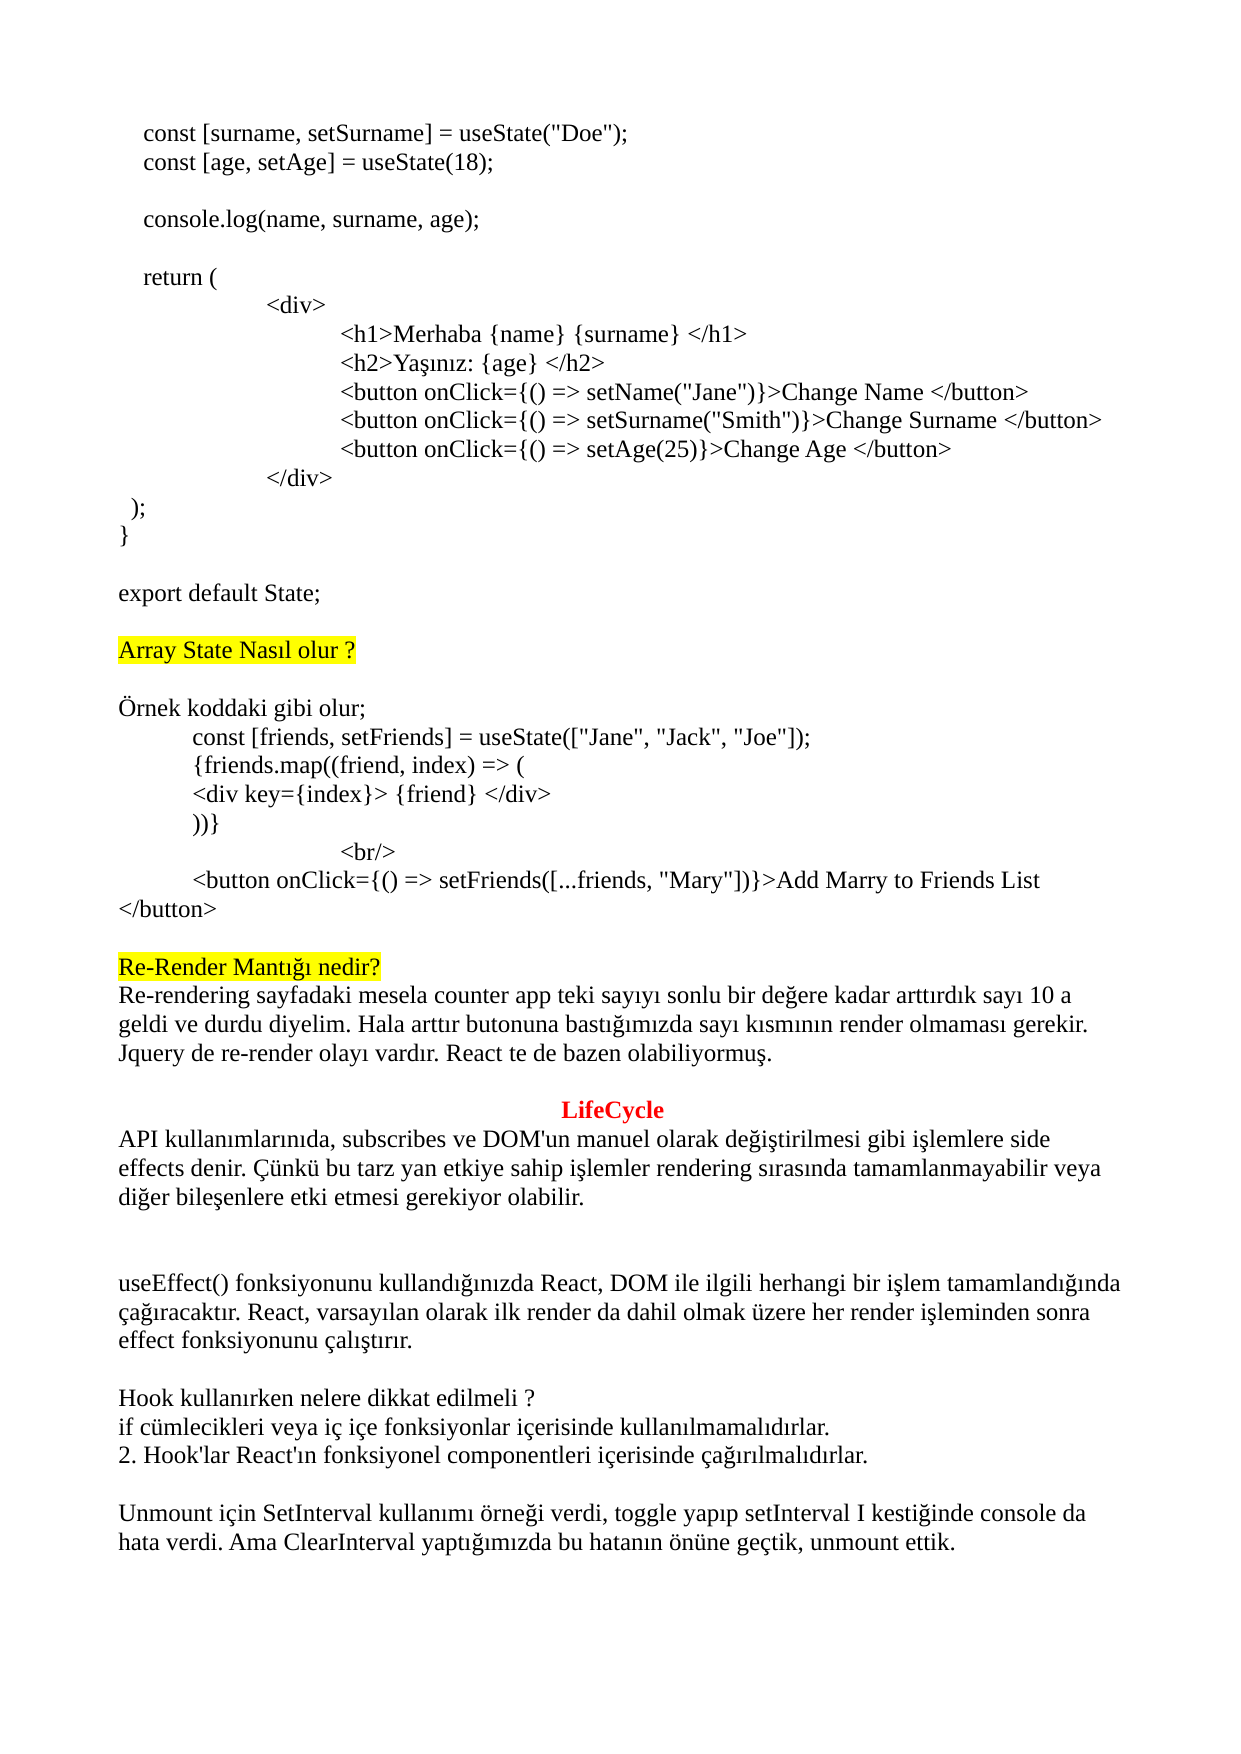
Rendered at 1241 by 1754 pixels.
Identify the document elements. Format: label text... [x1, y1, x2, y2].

text useEffect() fonksiyonunu kullandığınızda React, DOM ile ilgili herhangi bir işlem tamamlandığında çağıracaktır. React, varsayılan olarak ilk render da dahil olmak üzere her render işleminden sonra effect fonksiyonunu çalıştırır. [118, 1268, 1122, 1354]
text <button onClick={() => setFriends([...friends, "Mary"])}>Add Marry to Friends List </button> [118, 866, 1122, 923]
text console.log(name, surname, age); [118, 204, 1122, 233]
text } [118, 521, 1122, 549]
text <div key={index}> {friend} </div> [118, 779, 1122, 808]
text const [friends, setFriends] = useState(["Jane", "Jack", "Joe"]); [118, 722, 1122, 751]
text ))} [118, 808, 1122, 837]
text {friends.map((friend, index) => ( [118, 751, 1122, 779]
text <h2>Yaşınız: {age} </h2> [118, 348, 1122, 377]
text Unmount için SetInterval kullanımı örneği verdi, toggle yapıp setInterval I kestiğinde console da hata verdi. Ama ClearInterval yaptığımızda bu hatanın önüne geçtik, unmount ettik. [118, 1498, 1122, 1556]
text <button onClick={() => setSurname("Smith")}>Change Surname </button> [118, 406, 1122, 434]
text Hook kullanırken nelere dikkat edilmeli ? [118, 1383, 1122, 1412]
text </div> [118, 463, 1122, 492]
text <br/> [118, 837, 1122, 866]
text Array State Nasıl olur ? [118, 636, 1122, 664]
text const [age, setAge] = useState(18); [118, 147, 1122, 176]
text <div> [118, 291, 1122, 319]
text const [surname, setSurname] = useState("Doe"); [118, 118, 1122, 147]
text if cümlecikleri veya iç içe fonksiyonlar içerisinde kullanılmamalıdırlar. [118, 1412, 1122, 1441]
text Re-rendering sayfadaki mesela counter app teki sayıyı sonlu bir değere kadar arttırdık sayı 10 a geldi ve durdu diyelim. Hala arttır butonuna bastığımızda sayı kısmının render olmaması gerekir. Jquery de re-render olayı vardır. React te de bazen olabiliyormuş. [118, 981, 1122, 1067]
text <h1>Merhaba {name} {surname} </h1> [118, 319, 1122, 348]
text API kullanımlarınıda, subscribes ve DOM'un manuel olarak değiştirilmesi gibi işlemlere side effects denir. Çünkü bu tarz yan etkiye sahip işlemler rendering sırasında tamamlanmayabilir veya diğer bileşenlere etki etmesi gerekiyor olabilir. [118, 1124, 1122, 1211]
text <button onClick={() => setAge(25)}>Change Age </button> [118, 434, 1122, 463]
text Re-Render Mantığı nedir? [118, 952, 1122, 981]
text 2. Hook'lar React'ın fonksiyonel componentleri içerisinde çağırılmalıdırlar. [118, 1441, 1122, 1469]
text return ( [118, 262, 1122, 291]
text ); [118, 492, 1122, 521]
text export default State; [118, 578, 1122, 607]
text Örnek koddaki gibi olur; [118, 693, 1122, 722]
text LifeCycle [118, 1096, 1122, 1124]
text <button onClick={() => setName("Jane")}>Change Name </button> [118, 377, 1122, 406]
